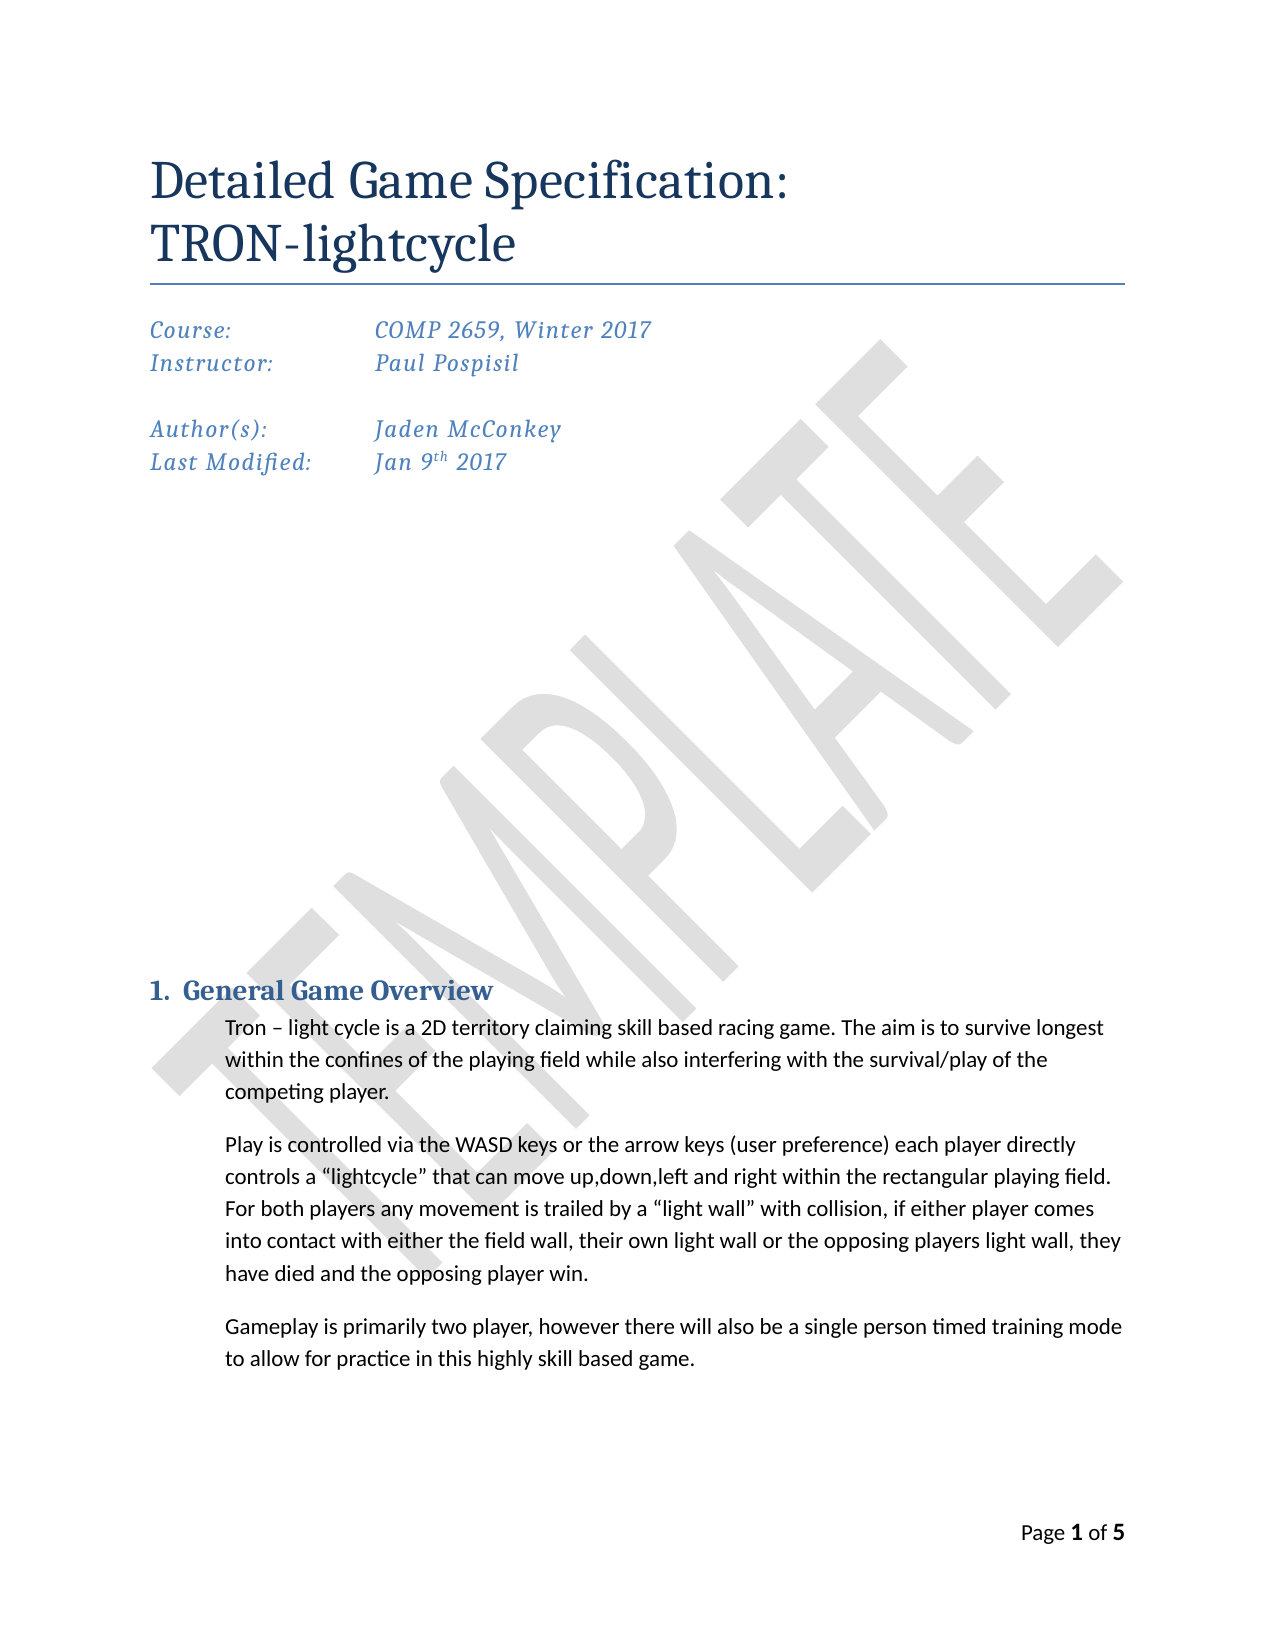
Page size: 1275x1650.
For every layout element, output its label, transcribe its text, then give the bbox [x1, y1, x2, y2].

subtitle 1. General Game Overview [150, 974, 1125, 1008]
title Detailed Game Specification: TRON-lightcycle [150, 150, 1125, 283]
list Tron – light cycle is a 2D territory claiming skill based racing game. The aim is to survive longest within the confines of the playing field while also interfering with the survival/play of the competing player. [187, 1013, 1125, 1105]
subtitle Course: COMP 2659, Winter 2017 Instructor: Paul Pospisil Author(s): Jaden McConkey Last Modified: Jan 9th 2017 [150, 316, 1125, 477]
list Gameplay is primarily two player, however there will also be a single person timed training mode to allow for practice in this highly skill based game. [187, 1312, 1125, 1372]
list Play is controlled via the WASD keys or the arrow keys (user preference) each player directly controls a “lightcycle” that can move up,down,left and right within the rectangular playing field. For both players any movement is trailed by a “light wall” with collision, if either player comes into contact with either the field wall, their own light wall or the opposing players light wall, they have died and the opposing player win. [187, 1130, 1125, 1287]
